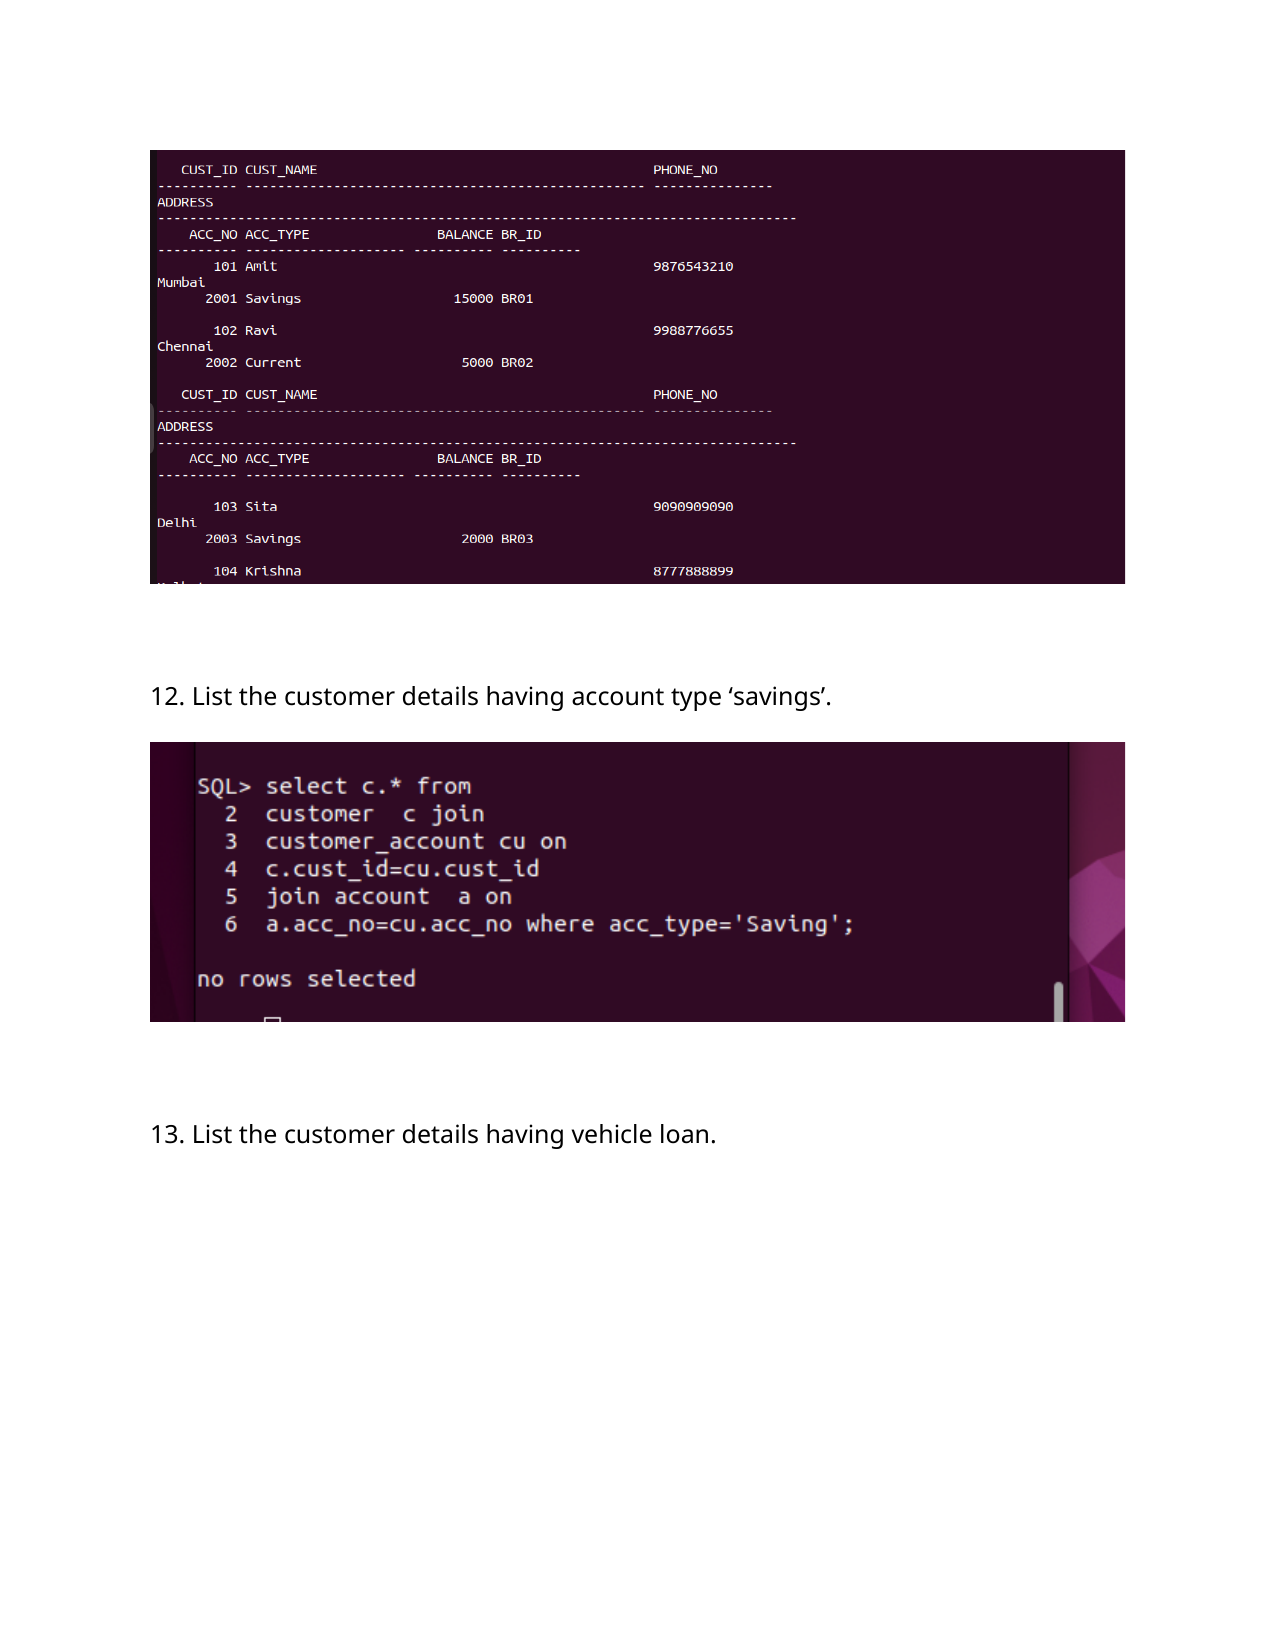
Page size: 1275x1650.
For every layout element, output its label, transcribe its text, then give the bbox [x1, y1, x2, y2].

text 12. List the customer details having account type ‘savings’. [150, 678, 1125, 712]
text 13. List the customer details having vehicle loan. [150, 1116, 1125, 1150]
picture [150, 742, 1125, 1022]
picture [150, 150, 1125, 584]
